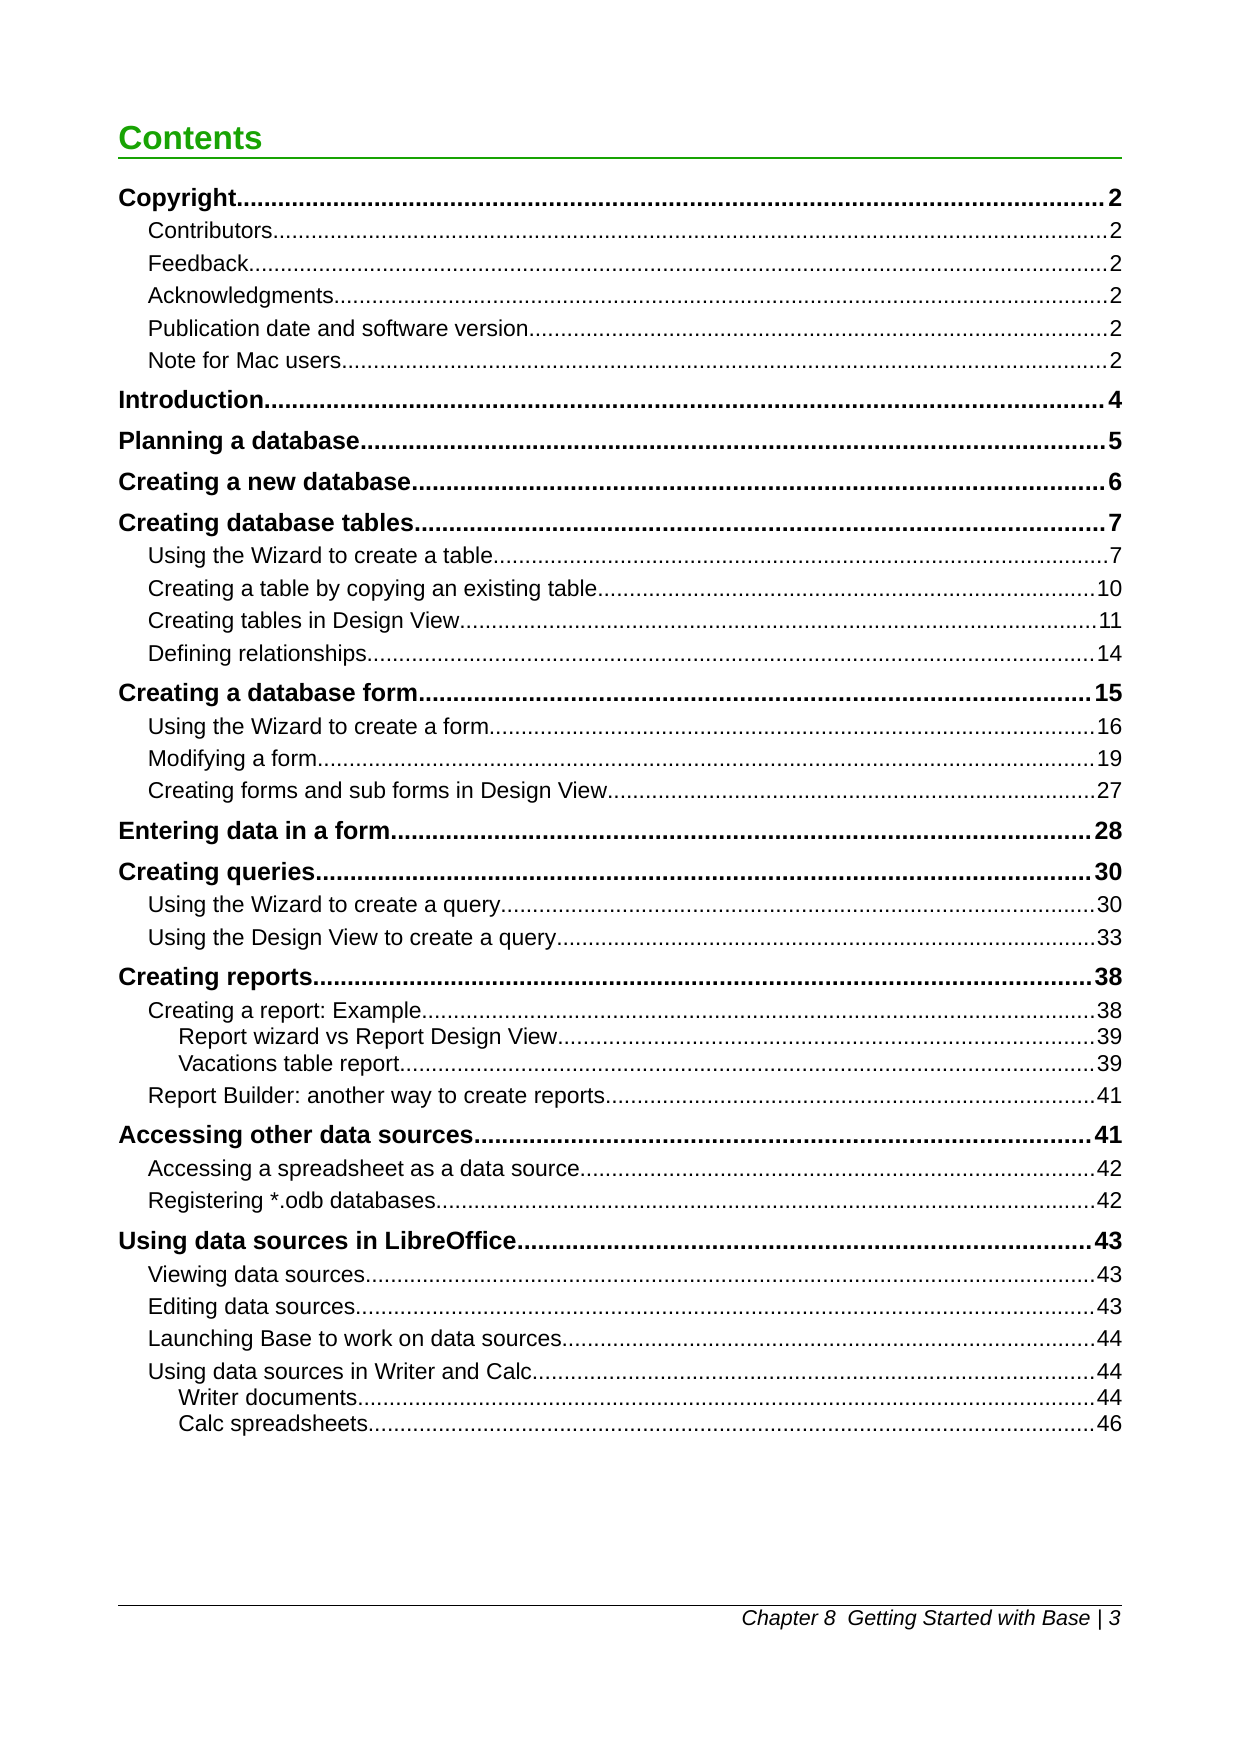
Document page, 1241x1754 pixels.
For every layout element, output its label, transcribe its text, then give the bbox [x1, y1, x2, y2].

text Acknowledgments 2 [148, 282, 1122, 308]
text Creating queries 30 [118, 856, 1122, 885]
text Planning a database 5 [118, 426, 1122, 455]
text Report wizard vs Report Design View 39 [178, 1023, 1122, 1049]
text Creating a table by copying an existing table 10 [148, 575, 1122, 601]
text Registering *.odb databases 42 [148, 1187, 1122, 1214]
text Creating a report: Example 38 [148, 997, 1122, 1023]
text Editing data sources 43 [148, 1293, 1122, 1319]
text Using the Wizard to create a form 16 [148, 713, 1122, 739]
subtitle Contents [118, 118, 1122, 157]
text Creating tables in Design View 11 [148, 607, 1122, 633]
text Contributors 2 [148, 217, 1122, 244]
text Report Builder: another way to create reports 41 [148, 1082, 1122, 1108]
text Using the Wizard to create a query 30 [148, 891, 1122, 918]
text Using data sources in LibreOffice 43 [118, 1226, 1122, 1254]
text Launching Base to work on data sources 44 [148, 1325, 1122, 1352]
text Copyright 2 [118, 183, 1122, 211]
text Feedback 2 [148, 250, 1122, 276]
text Writer documents 44 [178, 1384, 1122, 1410]
text Using data sources in Writer and Calc 44 [148, 1358, 1122, 1384]
text Calc spreadsheets 46 [178, 1410, 1122, 1437]
text Defining relationships 14 [148, 639, 1122, 666]
text Creating a new database 6 [118, 467, 1122, 496]
text Note for Mac users 2 [148, 347, 1122, 373]
text Using the Wizard to create a table 7 [148, 542, 1122, 569]
text Viewing data sources 43 [148, 1261, 1122, 1287]
text Vacations table report 39 [178, 1049, 1122, 1076]
text Creating reports 38 [118, 962, 1122, 991]
text Publication date and software version 2 [148, 314, 1122, 341]
text Creating forms and sub forms in Design View 27 [148, 777, 1122, 804]
text Creating a database form 15 [118, 678, 1122, 707]
text Accessing a spreadsheet as a data source 42 [148, 1155, 1122, 1181]
text Entering data in a form 28 [118, 816, 1122, 844]
text Using the Design View to create a query 33 [148, 924, 1122, 950]
text Accessing other data sources 41 [118, 1120, 1122, 1149]
text Introduction 4 [118, 385, 1122, 414]
text Creating database tables 7 [118, 507, 1122, 536]
text Modifying a form 19 [148, 745, 1122, 771]
